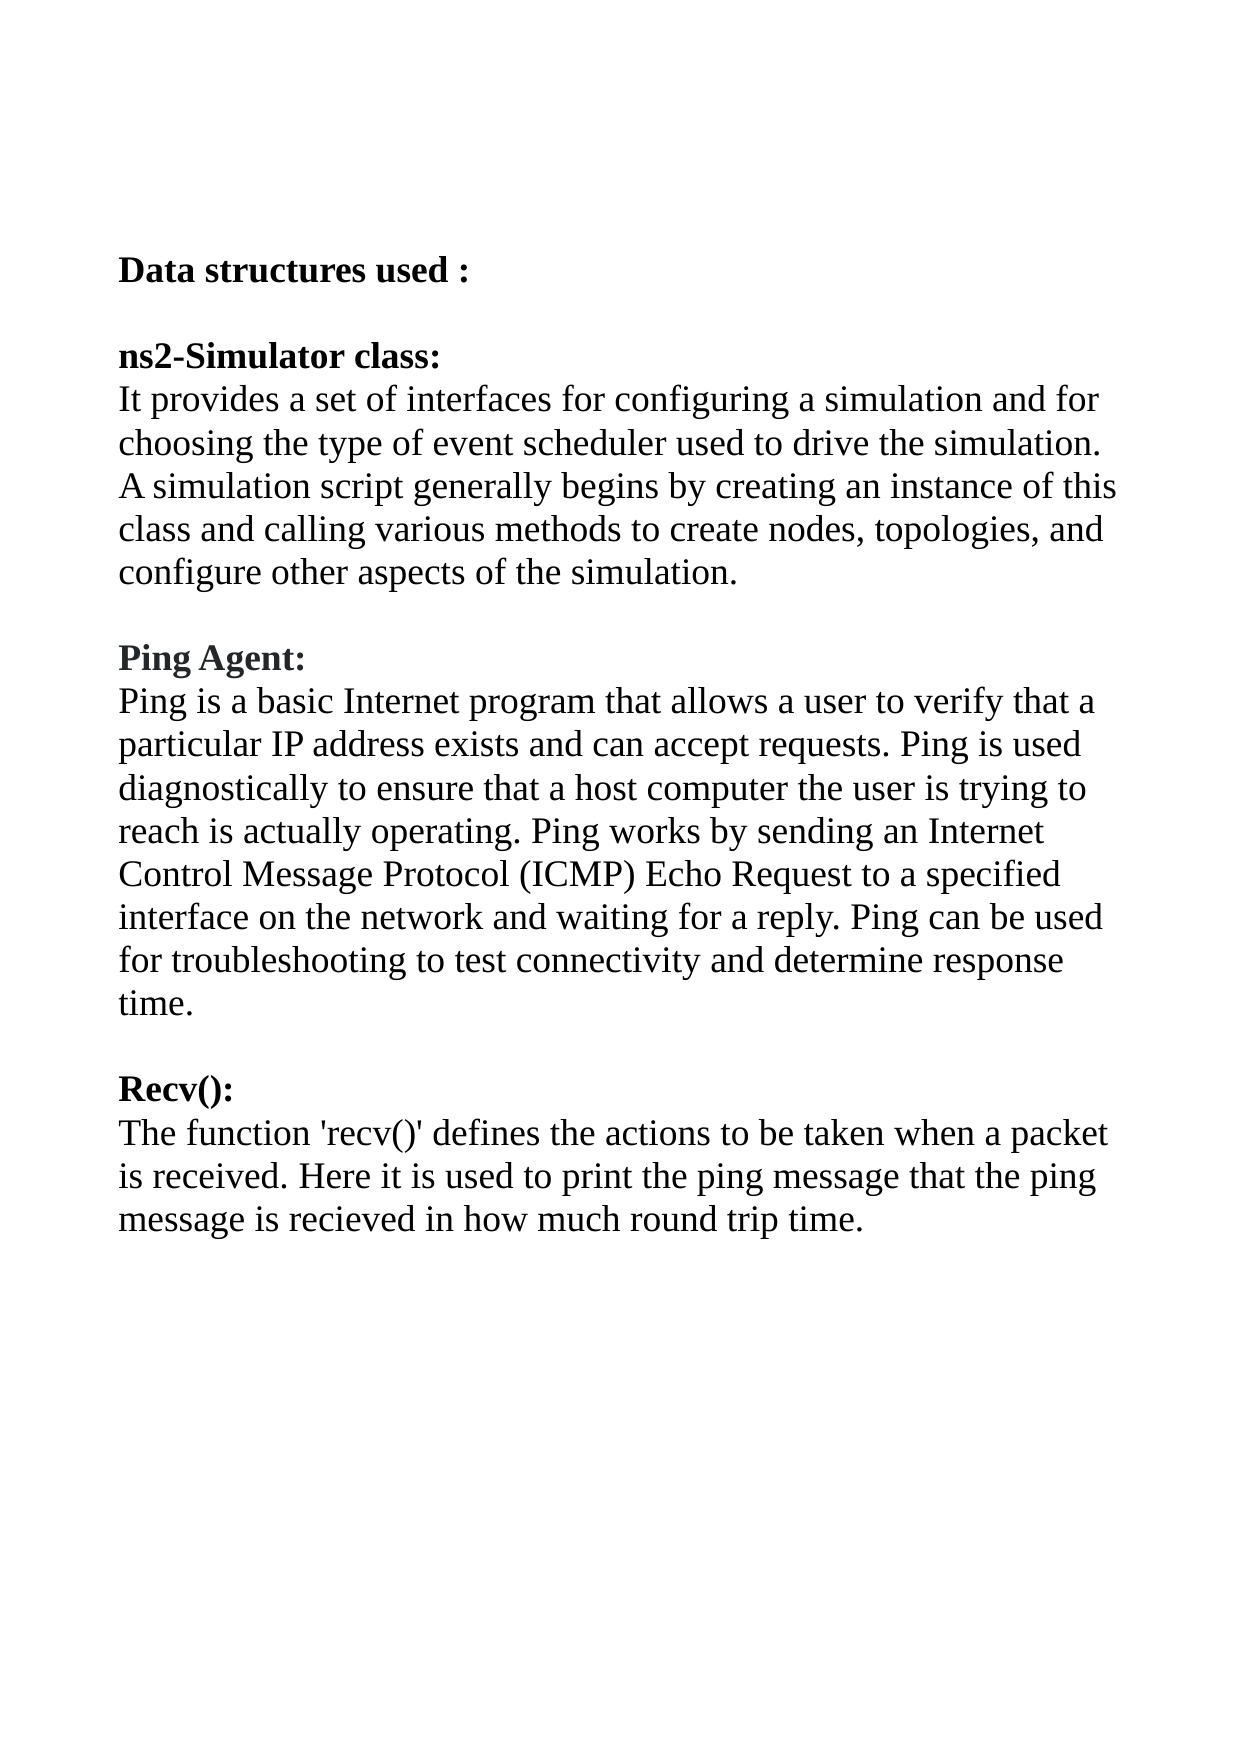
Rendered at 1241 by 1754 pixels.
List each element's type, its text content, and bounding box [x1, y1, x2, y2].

text Ping is a basic Internet program that allows a user to verify that a particular IP address exists and can accept requests. Ping is used diagnostically to ensure that a host computer the user is trying to reach is actually operating. Ping works by sending an Internet Control Message Protocol (ICMP) Echo Request to a specified interface on the network and waiting for a reply. Ping can be used for troubleshooting to test connectivity and determine response time. [118, 679, 1122, 1024]
text The function 'recv()' defines the actions to be taken when a packet is received. Here it is used to print the ping message that the ping message is recieved in how much round trip time. [118, 1110, 1122, 1239]
text ns2-Simulator class: [118, 334, 1122, 377]
text Recv(): [118, 1067, 1122, 1110]
text Data structures used : [118, 247, 1122, 291]
text Ping Agent: [118, 636, 1122, 679]
text It provides a set of interfaces for configuring a simulation and for choosing the type of event scheduler used to drive the simulation. A simulation script generally begins by creating an instance of this class and calling various methods to create nodes, topologies, and configure other aspects of the simulation. [118, 377, 1122, 592]
